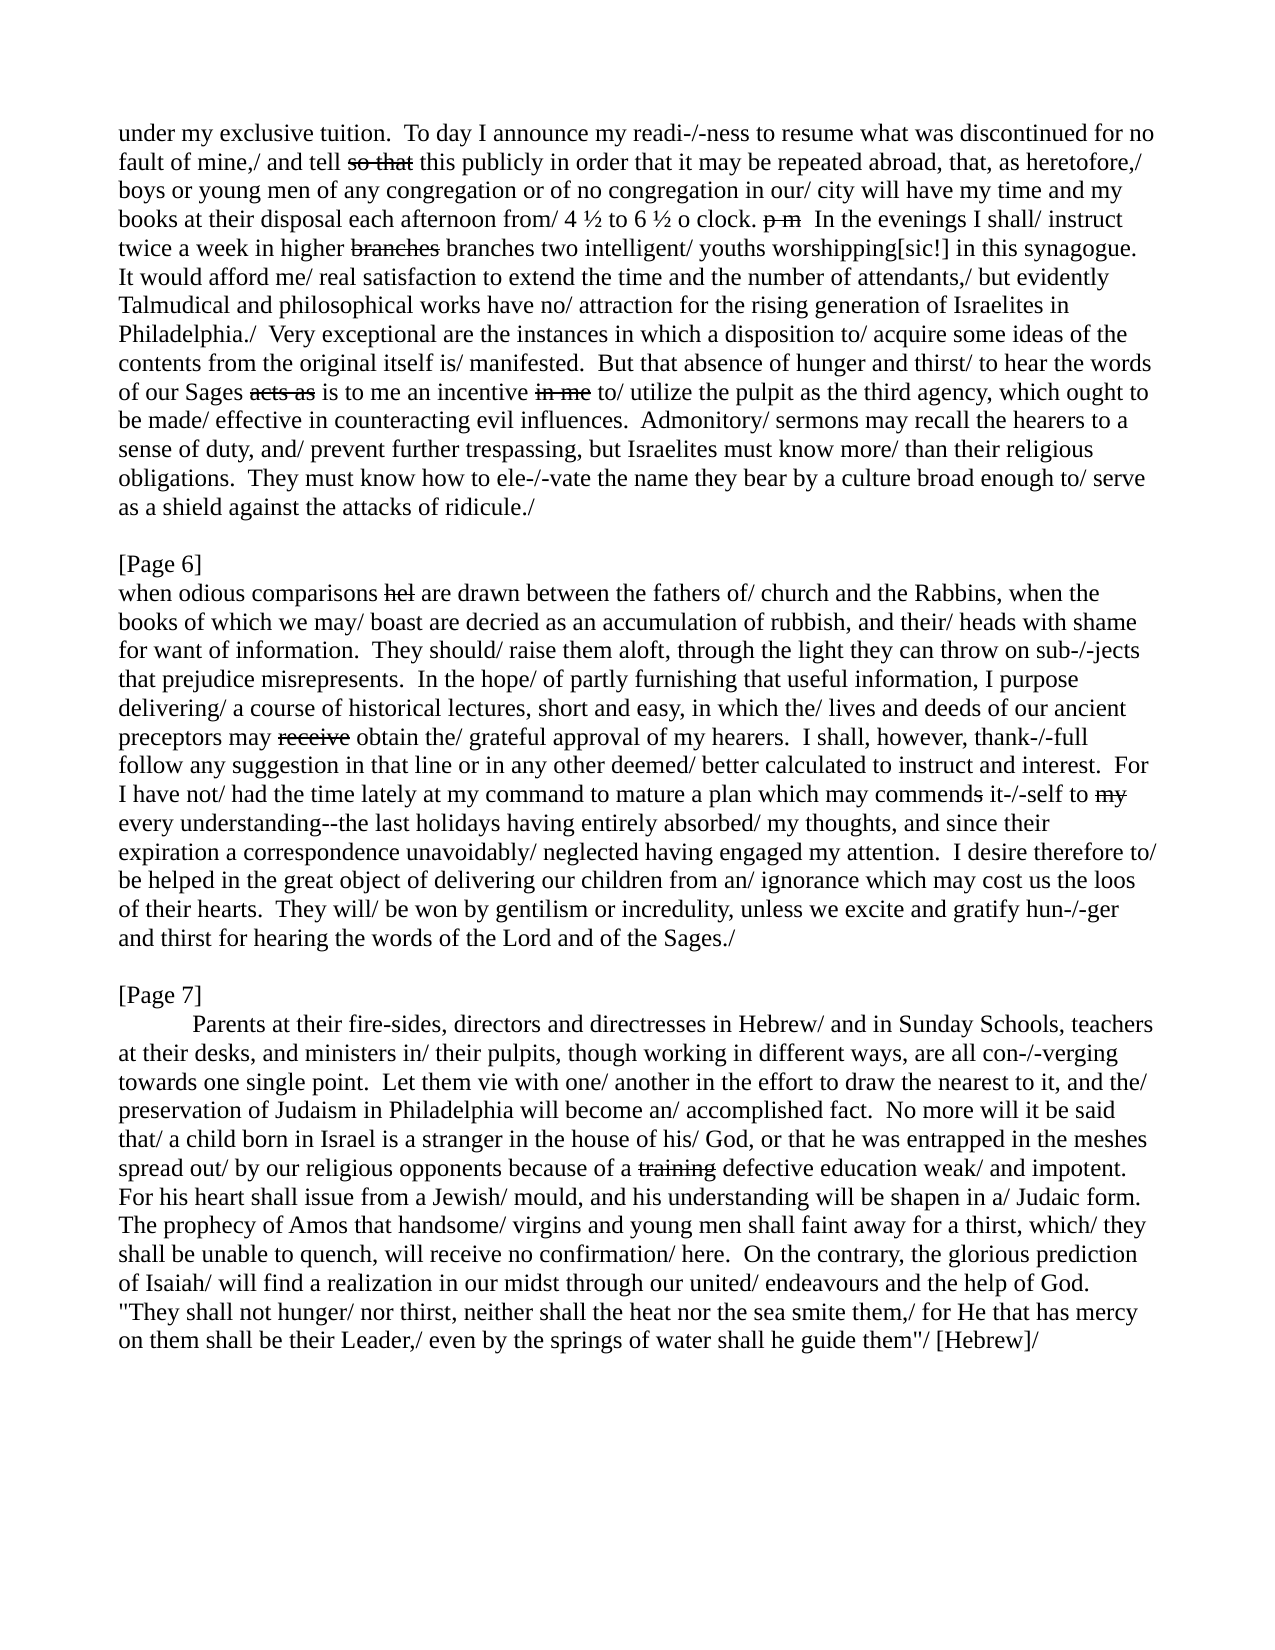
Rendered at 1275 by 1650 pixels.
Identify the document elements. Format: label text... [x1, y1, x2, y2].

text Parents at their fire-sides, directors and directresses in Hebrew/ and in Sunday Schools, teachers at their desks, and ministers in/ their pulpits, though working in different ways, are all con-/-verging towards one single point. Let them vie with one/ another in the effort to draw the nearest to it, and the/ preservation of Judaism in Philadelphia will become an/ accomplished fact. No more will it be said that/ a child born in Israel is a stranger in the house of his/ God, or that he was entrapped in the meshes spread out/ by our religious opponents because of a training defective education weak/ and impotent. For his heart shall issue from a Jewish/ mould, and his understanding will be shapen in a/ Judaic form. The prophecy of Amos that handsome/ virgins and young men shall faint away for a thirst, which/ they shall be unable to quench, will receive no confirmation/ here. On the contrary, the glorious prediction of Isaiah/ will find a realization in our midst through our united/ endeavours and the help of God. "They shall not hunger/ nor thirst, neither shall the heat nor the sea smite them,/ for He that has mercy on them shall be their Leader,/ even by the springs of water shall he guide them"/ [Hebrew]/ [118, 1009, 1157, 1354]
text under my exclusive tuition. To day I announce my readi-/-ness to resume what was discontinued for no fault of mine,/ and tell so that this publicly in order that it may be repeated abroad, that, as heretofore,/ boys or young men of any congregation or of no congregation in our/ city will have my time and my books at their disposal each afternoon from/ 4 ½ to 6 ½ o clock. p m In the evenings I shall/ instruct twice a week in higher branches branches two intelligent/ youths worshipping[sic!] in this synagogue. It would afford me/ real satisfaction to extend the time and the number of attendants,/ but evidently Talmudical and philosophical works have no/ attraction for the rising generation of Israelites in Philadelphia./ Very exceptional are the instances in which a disposition to/ acquire some ideas of the contents from the original itself is/ manifested. But that absence of hunger and thirst/ to hear the words of our Sages acts as is to me an incentive in me to/ utilize the pulpit as the third agency, which ought to be made/ effective in counteracting evil influences. Admonitory/ sermons may recall the hearers to a sense of duty, and/ prevent further trespassing, but Israelites must know more/ than their religious obligations. They must know how to ele-/-vate the name they bear by a culture broad enough to/ serve as a shield against the attacks of ridicule./ [118, 118, 1157, 521]
text when odious comparisons hel are drawn between the fathers of/ church and the Rabbins, when the books of which we may/ boast are decried as an accumulation of rubbish, and their/ heads with shame for want of information. They should/ raise them aloft, through the light they can throw on sub-/-jects that prejudice misrepresents. In the hope/ of partly furnishing that useful information, I purpose delivering/ a course of historical lectures, short and easy, in which the/ lives and deeds of our ancient preceptors may receive obtain the/ grateful approval of my hearers. I shall, however, thank-/-full follow any suggestion in that line or in any other deemed/ better calculated to instruct and interest. For I have not/ had the time lately at my command to mature a plan which may commends it-/-self to my every understanding--the last holidays having entirely absorbed/ my thoughts, and since their expiration a correspondence unavoidably/ neglected having engaged my attention. I desire therefore to/ be helped in the great object of delivering our children from an/ ignorance which may cost us the loos of their hearts. They will/ be won by gentilism or incredulity, unless we excite and gratify hun-/-ger and thirst for hearing the words of the Lord and of the Sages./ [118, 578, 1157, 952]
text [Page 6] [118, 549, 1157, 578]
text [Page 7] [118, 981, 1157, 1009]
